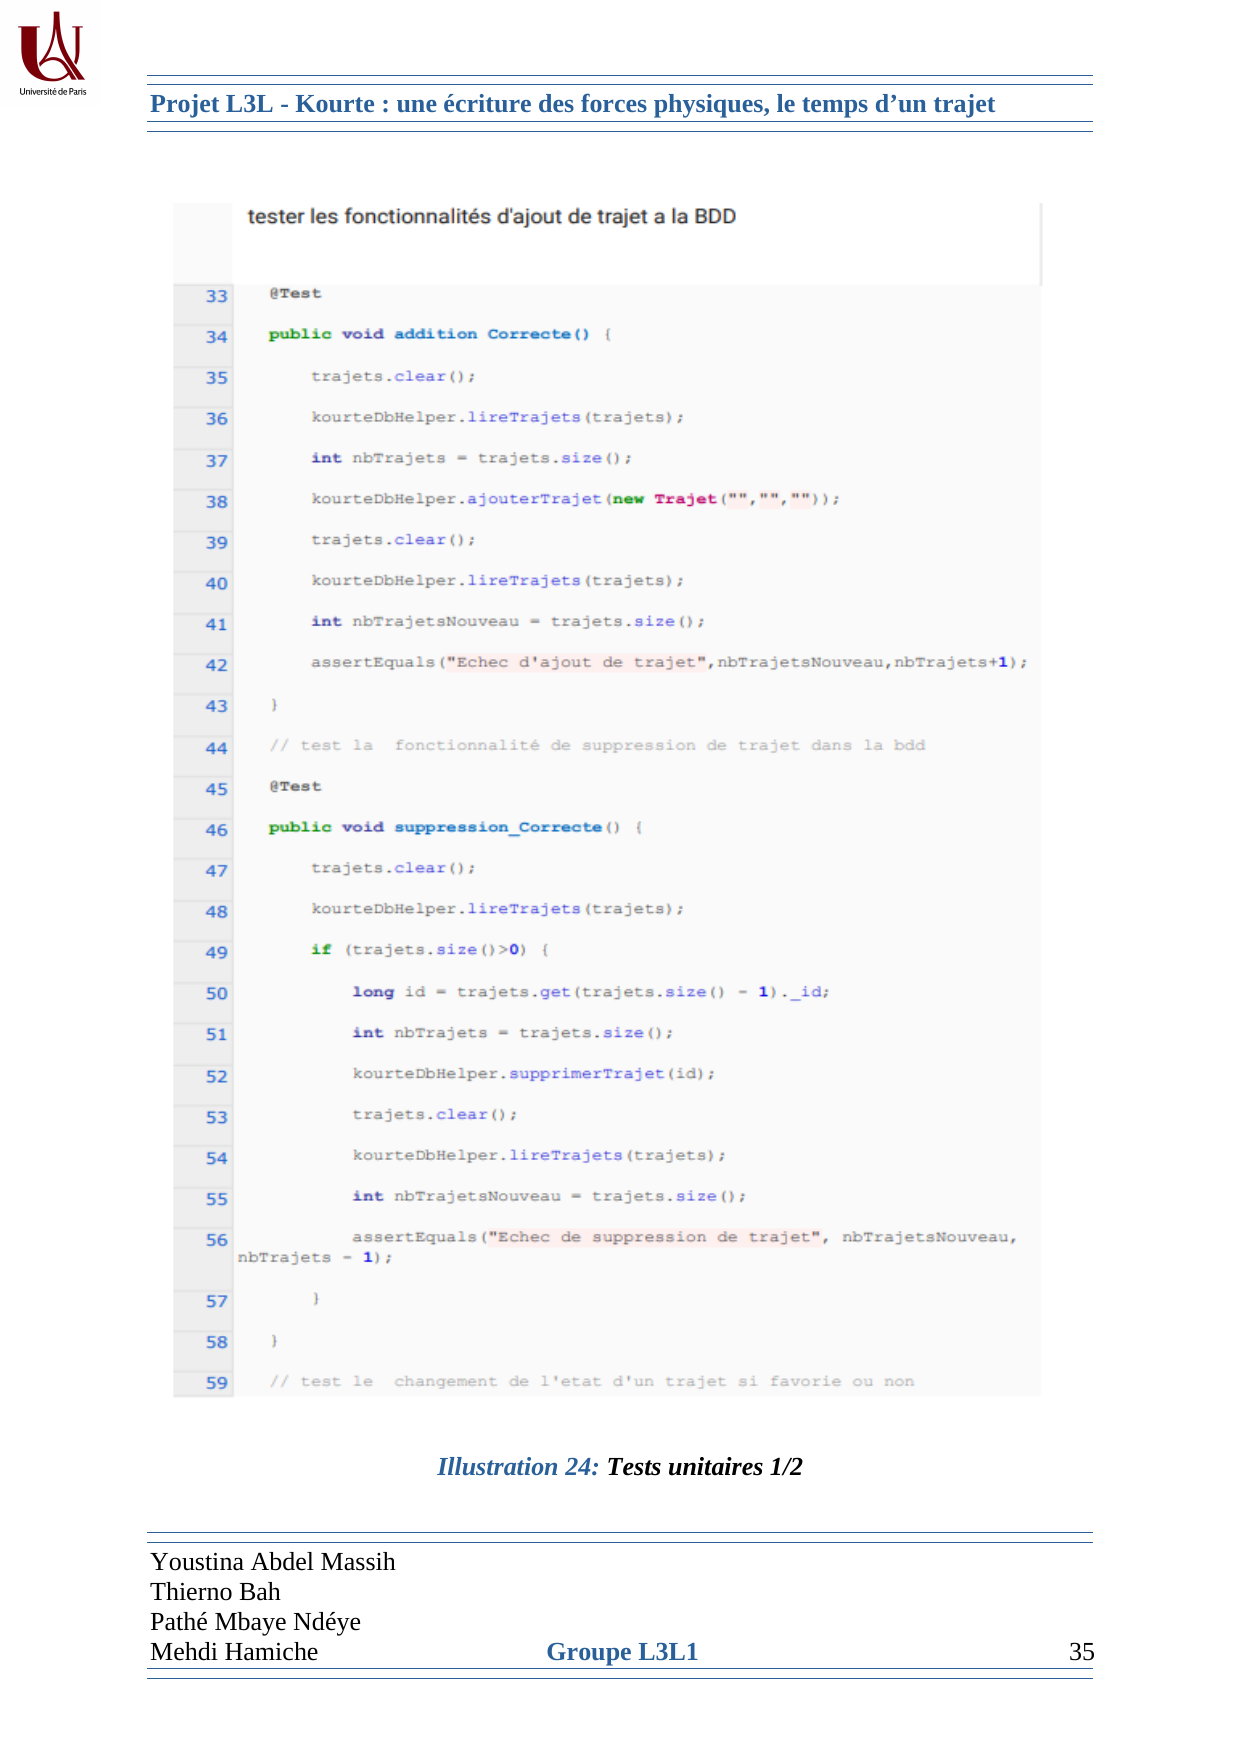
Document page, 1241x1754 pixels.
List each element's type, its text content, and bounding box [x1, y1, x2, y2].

text Illustration 24: Tests unitaires 1/2 [169, 203, 1071, 1481]
picture [173, 203, 1067, 1424]
picture [0, 0, 101, 107]
